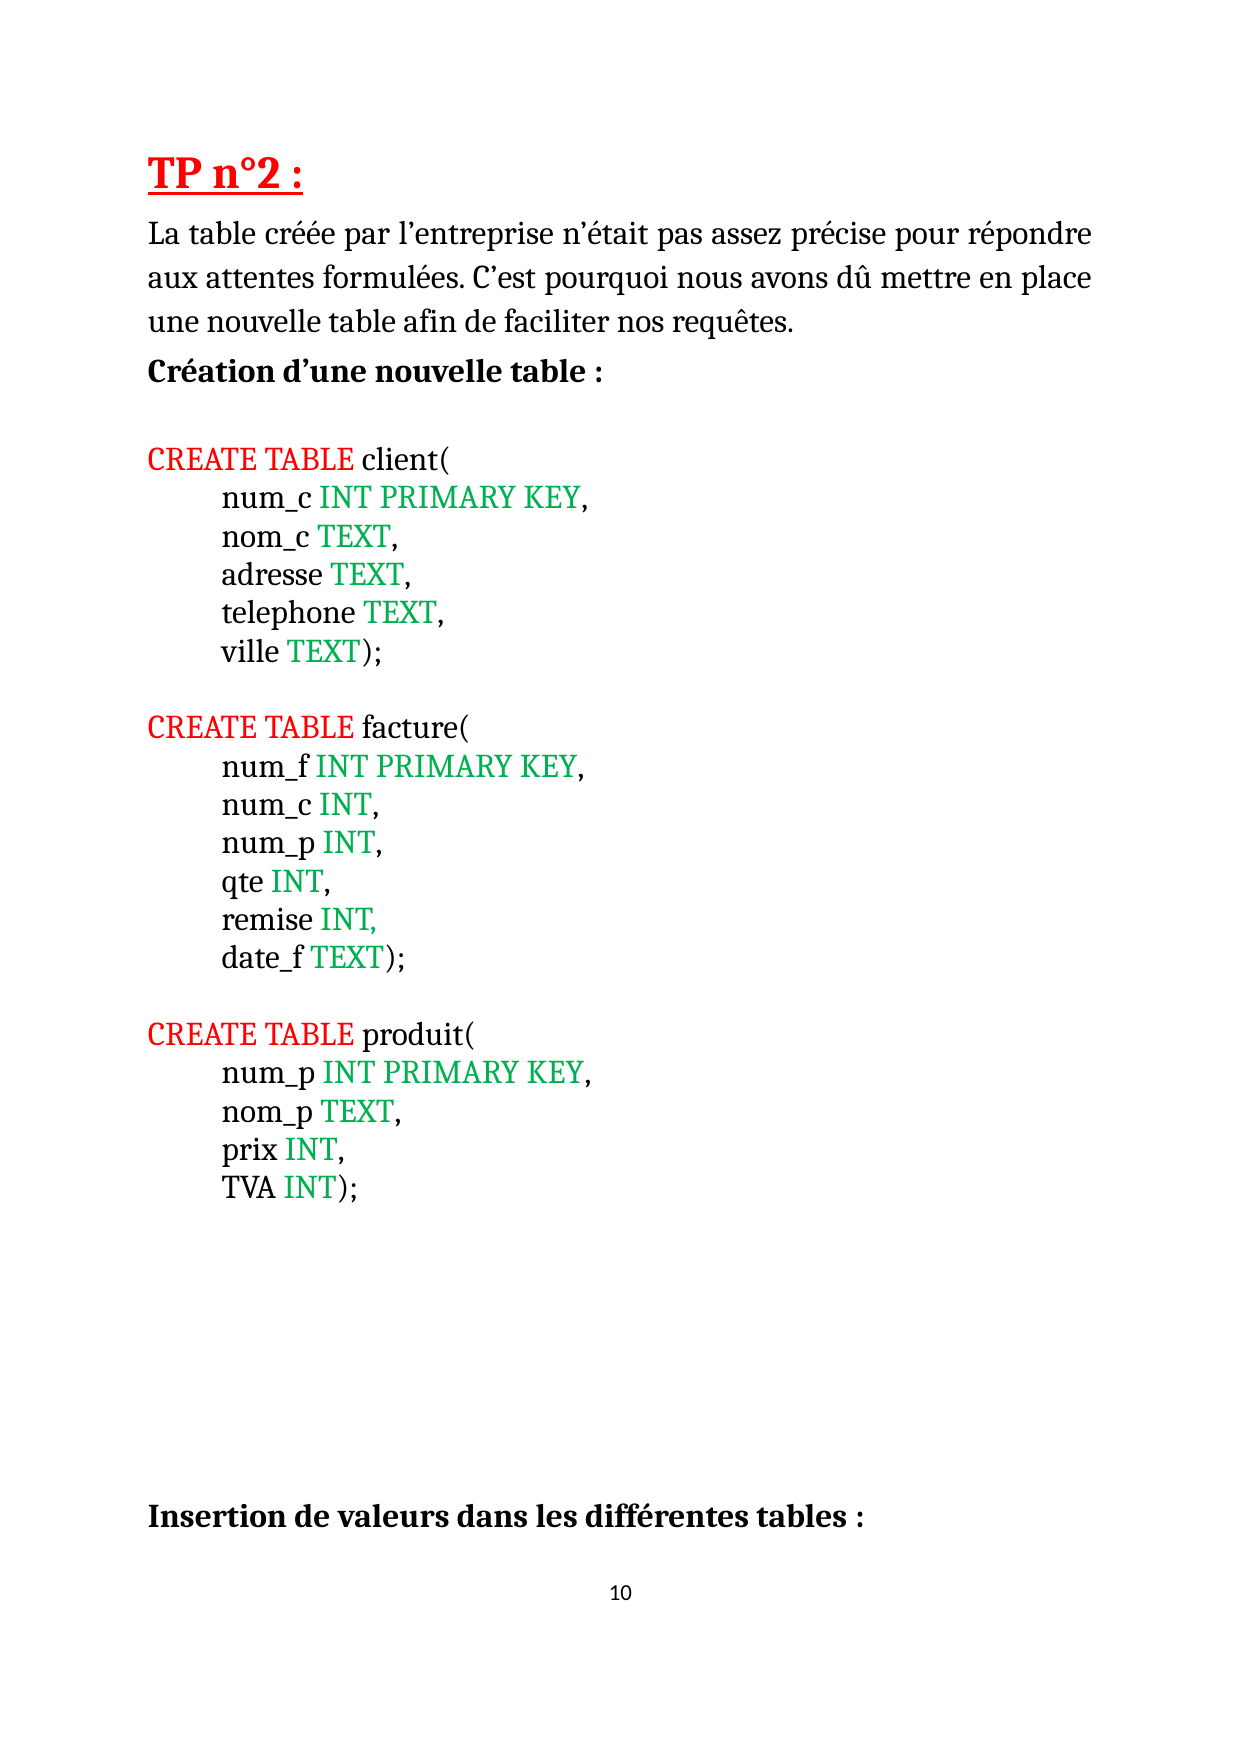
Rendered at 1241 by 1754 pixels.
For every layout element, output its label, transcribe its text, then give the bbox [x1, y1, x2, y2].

text remise INT, [148, 901, 1093, 939]
text TP n°2 : [148, 148, 1093, 200]
text TVA INT); [148, 1169, 1093, 1207]
text telephone TEXT, [148, 594, 1093, 632]
text ville TEXT); [148, 632, 1093, 671]
text date_f TEXT); [148, 939, 1093, 977]
text nom_c TEXT, [148, 517, 1093, 556]
text prix INT, [148, 1131, 1093, 1169]
text adresse TEXT, [148, 556, 1093, 594]
text Création d’une nouvelle table : [148, 352, 1093, 391]
text num_c INT, [148, 786, 1093, 824]
text qte INT, [148, 862, 1093, 901]
text num_p INT PRIMARY KEY, [148, 1054, 1093, 1092]
text num_f INT PRIMARY KEY, [148, 747, 1093, 786]
text La table créée par l’entreprise n’était pas assez précise pour répondre aux attentes formulées. C’est pourquoi nous avons dû mettre en place une nouvelle table afin de faciliter nos requêtes. [148, 214, 1093, 341]
text num_p INT, [148, 824, 1093, 862]
text CREATE TABLE facture( [148, 709, 1093, 747]
text CREATE TABLE produit( [148, 1016, 1093, 1054]
text CREATE TABLE client( [148, 441, 1093, 479]
text num_c INT PRIMARY KEY, [148, 479, 1093, 517]
text Insertion de valeurs dans les différentes tables : [148, 1498, 1093, 1536]
text nom_p TEXT, [148, 1092, 1093, 1131]
